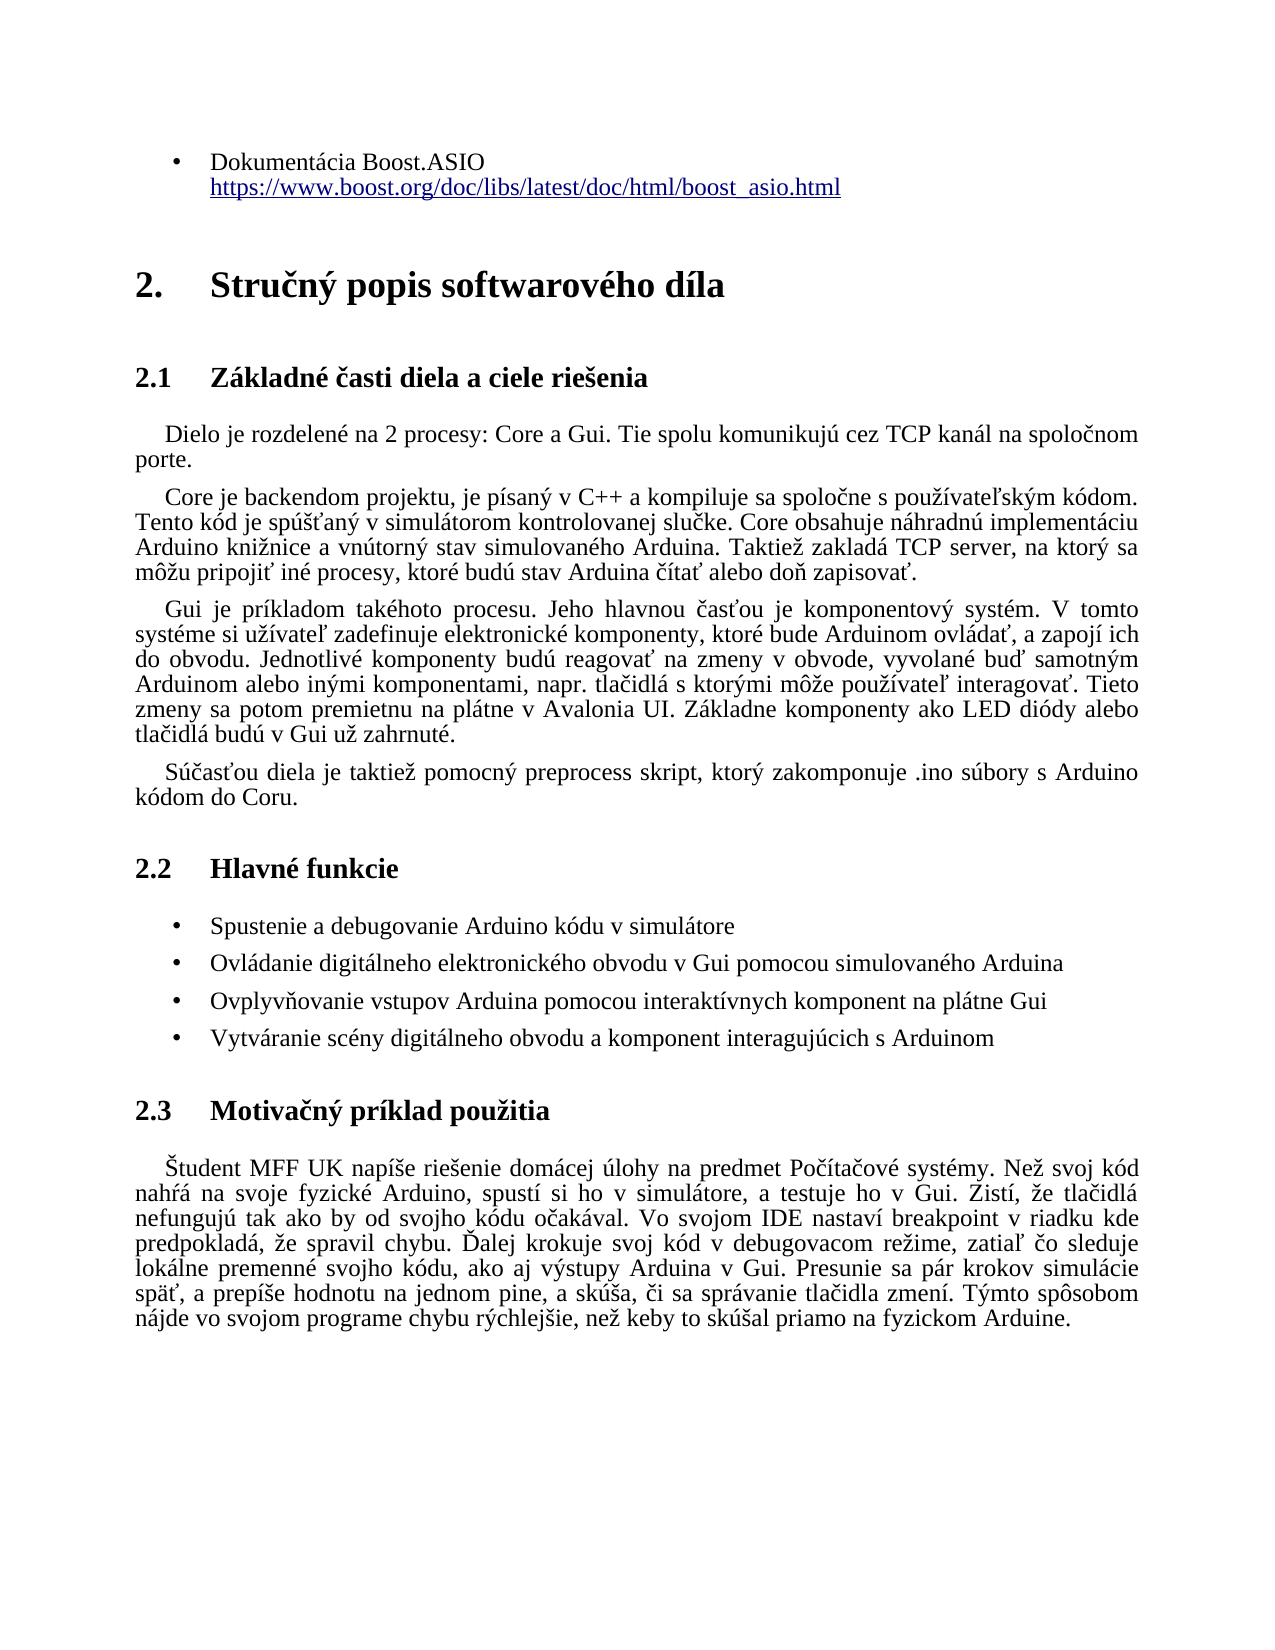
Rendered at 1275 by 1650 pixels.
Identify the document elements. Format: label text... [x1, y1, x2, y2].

list Ovplyvňovanie vstupov Arduina pomocou interaktívnych komponent na plátne Gui [172, 989, 1140, 1014]
subtitle Základné časti diela a ciele riešenia [135, 360, 1140, 393]
subtitle Stručný popis softwarového díla [135, 262, 1140, 306]
subtitle Motivačný príklad použitia [135, 1093, 1140, 1127]
text Dielo je rozdelené na 2 procesy: Core a Gui. Tie spolu komunikujú cez TCP kanál na spoločnom porte. [135, 422, 1140, 472]
list Dokumentácia Boost.ASIO https://www.boost.org/doc/libs/latest/doc/html/boost_asio.html [172, 150, 1140, 200]
list Spustenie a debugovanie Arduino kódu v simulátore [172, 914, 1140, 939]
subtitle Hlavné funkcie [135, 852, 1140, 885]
text Gui je príkladom takéhoto procesu. Jeho hlavnou časťou je komponentový systém. V tomto systéme si užívateľ zadefinuje elektronické komponenty, ktoré bude Arduinom ovládať, a zapojí ich do obvodu. Jednotlivé komponenty budú reagovať na zmeny v obvode, vyvolané buď samotným Arduinom alebo inými komponentami, napr. tlačidlá s ktorými môže používateľ interagovať. Tieto zmeny sa potom premietnu na plátne v Avalonia UI. Základne komponenty ako LED diódy alebo tlačidlá budú v Gui už zahrnuté. [135, 597, 1140, 747]
list Vytváranie scény digitálneho obvodu a komponent interagujúcich s Arduinom [172, 1027, 1140, 1052]
text Súčasťou diela je taktiež pomocný preprocess skript, ktorý zakomponuje .ino súbory s Arduino kódom do Coru. [135, 760, 1140, 810]
text Core je backendom projektu, je písaný v C++ a kompiluje sa spoločne s používateľským kódom. Tento kód je spúšťaný v simulátorom kontrolovanej slučke. Core obsahuje náhradnú implementáciu Arduino knižnice a vnútorný stav simulovaného Arduina. Taktiež zakladá TCP server, na ktorý sa môžu pripojiť iné procesy, ktoré budú stav Arduina čítať alebo doň zapisovať. [135, 485, 1140, 585]
text Študent MFF UK napíše riešenie domácej úlohy na predmet Počítačové systémy. Než svoj kód nahŕá na svoje fyzické Arduino, spustí si ho v simulátore, a testuje ho v Gui. Zistí, že tlačidlá nefungujú tak ako by od svojho kódu očakával. Vo svojom IDE nastaví breakpoint v riadku kde predpokladá, že spravil chybu. Ďalej krokuje svoj kód v debugovacom režime, zatiaľ čo sleduje lokálne premenné svojho kódu, ako aj výstupy Arduina v Gui. Presunie sa pár krokov simulácie späť, a prepíše hodnotu na jednom pine, a skúša, či sa správanie tlačidla zmení. Týmto spôsobom nájde vo svojom programe chybu rýchlejšie, než keby to skúšal priamo na fyzickom Arduine. [135, 1156, 1140, 1331]
list Ovládanie digitálneho elektronického obvodu v Gui pomocou simulovaného Arduina [172, 952, 1140, 977]
